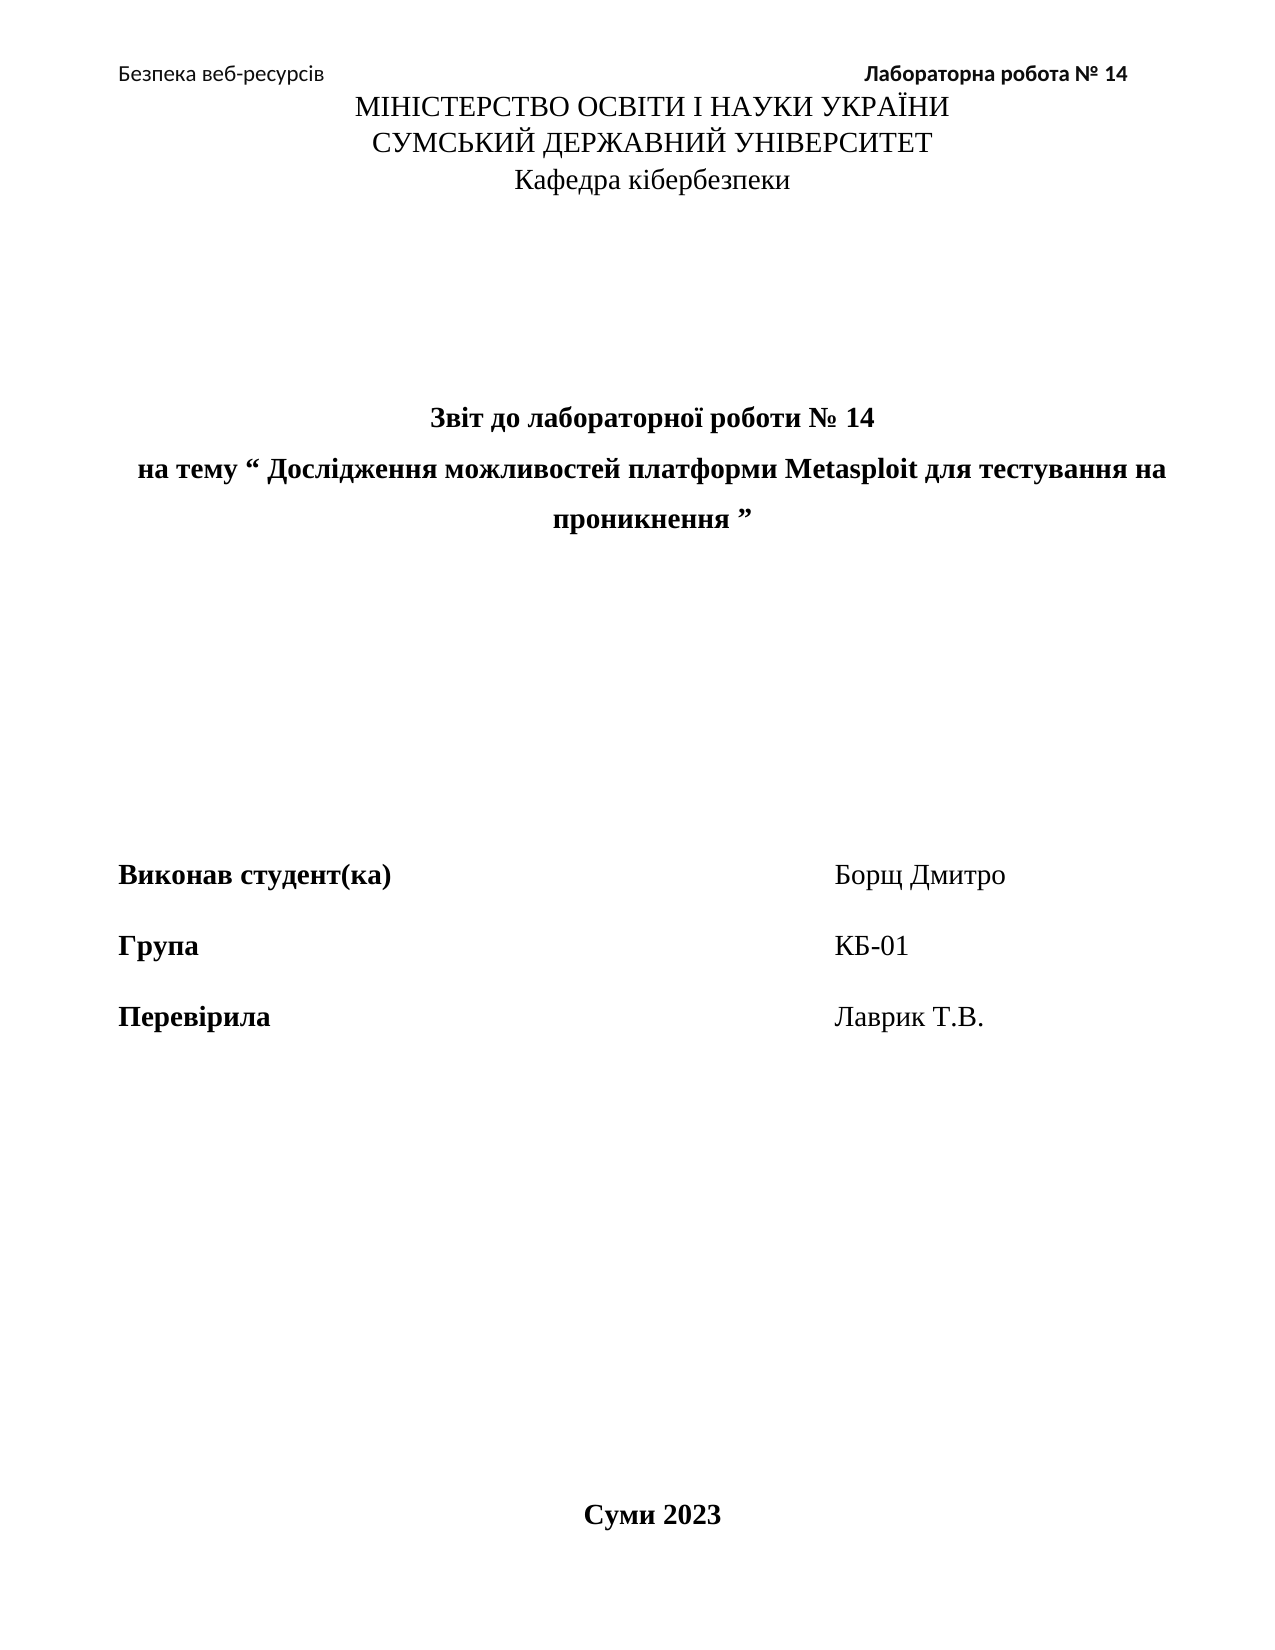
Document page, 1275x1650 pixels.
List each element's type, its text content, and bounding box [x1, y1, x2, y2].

text Група КБ-01 [118, 928, 1186, 962]
text МІНІСТЕРСТВО ОСВІТИ І НАУКИ УКРАЇНИ [118, 89, 1186, 122]
text на тему “ Дослідження можливостей платформи Metasploit для тестування на проникнення ” [118, 451, 1186, 535]
text Суми 2023 [118, 1497, 1186, 1531]
text Звіт до лабораторної роботи № 14 [118, 401, 1186, 434]
text Кафедра кібербезпеки [118, 162, 1186, 196]
text Виконав студент(ка) Борщ Дмитро [118, 857, 1186, 890]
text Перевірила Лаврик Т.В. [118, 999, 1186, 1033]
text СУМСЬКИЙ ДЕРЖАВНИЙ УНІВЕРСИТЕТ [118, 126, 1186, 159]
